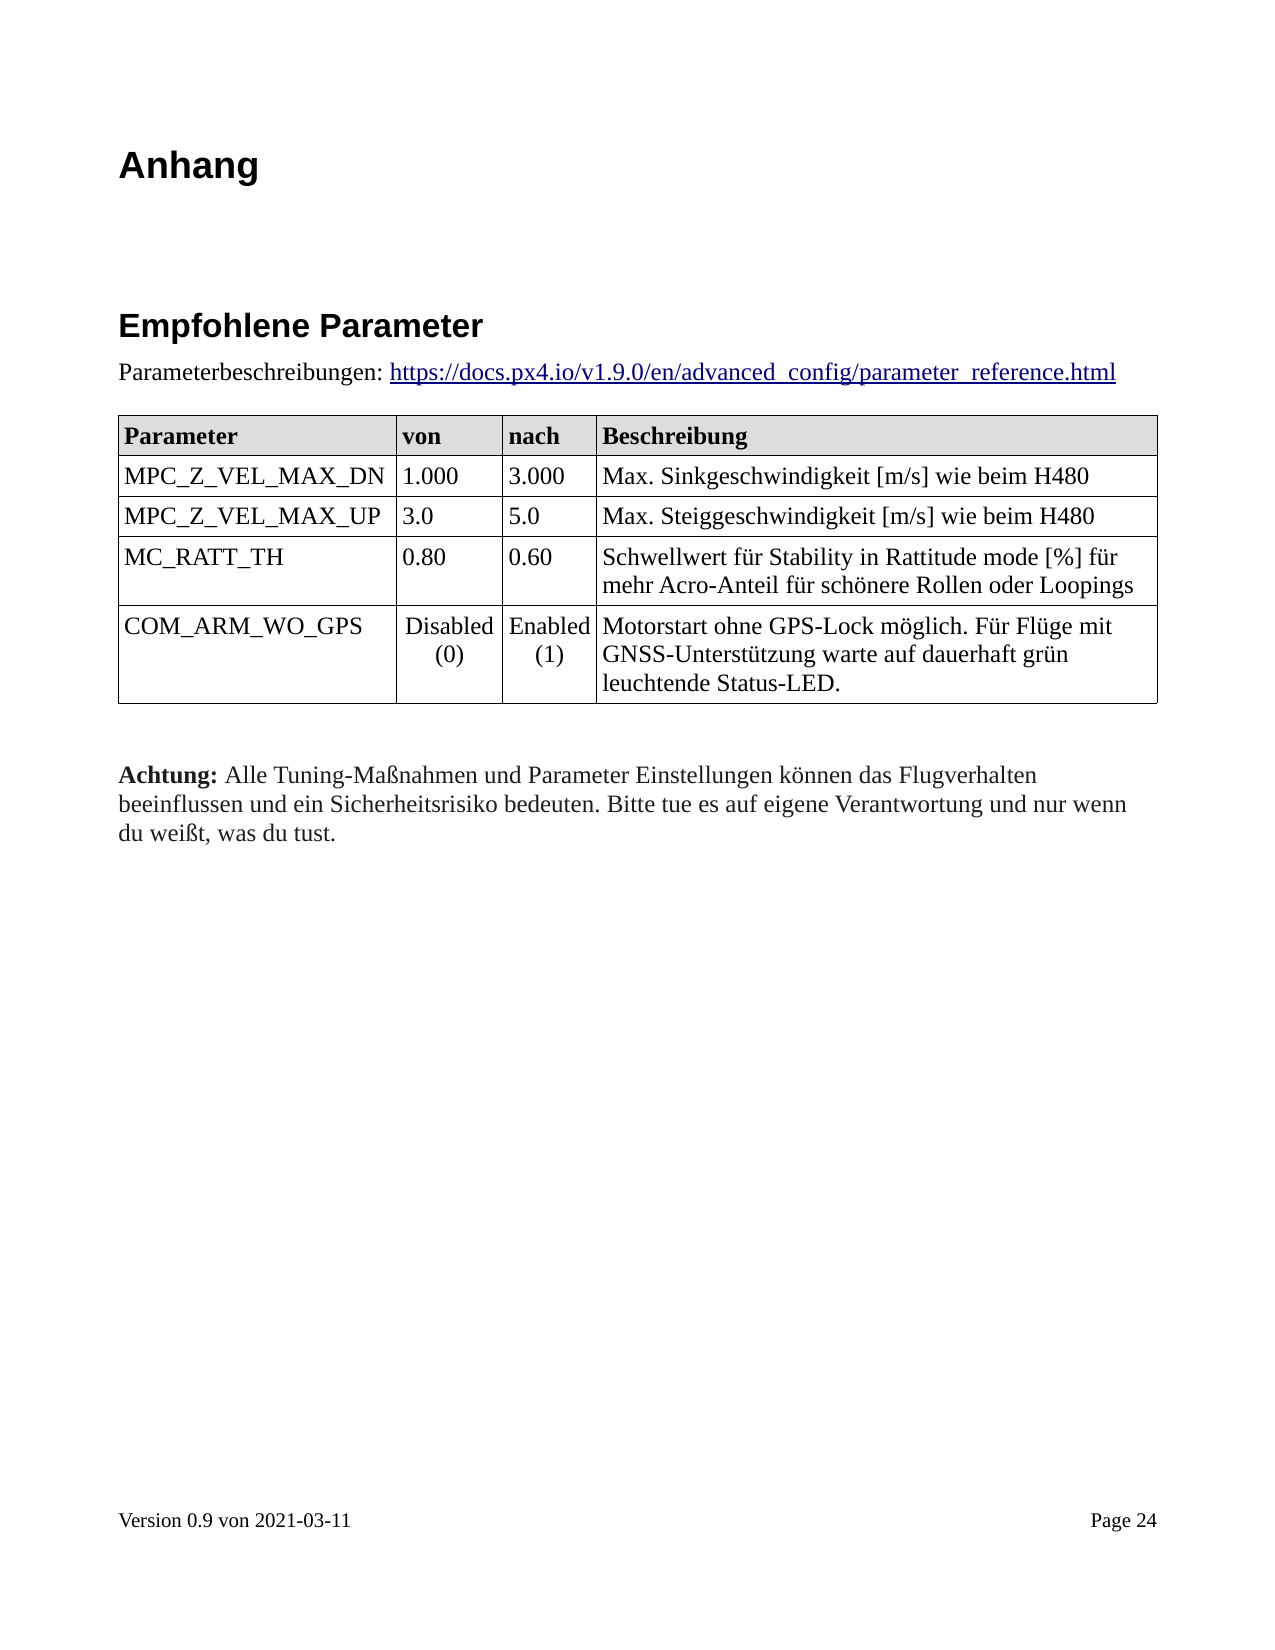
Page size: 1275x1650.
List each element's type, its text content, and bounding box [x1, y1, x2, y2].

table_cell Disabled (0) [397, 606, 502, 703]
table_header von [397, 416, 502, 455]
table_cell MPC_Z_VEL_MAX_UP [119, 497, 396, 536]
subtitle Anhang [118, 143, 1157, 187]
subtitle Empfohlene Parameter [118, 306, 1157, 345]
table_cell Max. Sinkgeschwindigkeit [m/s] wie beim H480 [597, 456, 1157, 496]
table_header Beschreibung [597, 416, 1157, 455]
table_header nach [503, 416, 596, 455]
table_cell MC_RATT_TH [119, 537, 396, 605]
table_header Parameter [119, 416, 396, 455]
table_cell Enabled (1) [503, 606, 596, 703]
table_cell Schwellwert für Stability in Rattitude mode [%] für mehr Acro-Anteil für schönere Rollen oder Loopings [597, 537, 1157, 605]
table_cell COM_ARM_WO_GPS [119, 606, 396, 703]
text Parameterbeschreibungen: https://docs.px4.io/v1.9.0/en/advanced_config/parameter_reference.html [118, 357, 1157, 386]
table_cell MPC_Z_VEL_MAX_DN [119, 456, 396, 496]
table_cell 5.0 [503, 497, 596, 536]
table_cell 1.000 [397, 456, 502, 496]
table_cell Motorstart ohne GPS-Lock möglich. Für Flüge mit GNSS-Unterstützung warte auf dauerhaft grün leuchtende Status-LED. [597, 606, 1157, 703]
table_cell 0.60 [503, 537, 596, 605]
text Achtung: Alle Tuning-Maßnahmen und Parameter Einstellungen können das Flugverhalten beeinflussen und ein Sicherheitsrisiko bedeuten. Bitte tue es auf eigene Verantwortung und nur wenn du weißt, was du tust. [118, 760, 1157, 847]
table_cell 3.0 [397, 497, 502, 536]
table_cell Max. Steiggeschwindigkeit [m/s] wie beim H480 [597, 497, 1157, 536]
table_cell 3.000 [503, 456, 596, 496]
table_cell 0.80 [397, 537, 502, 605]
